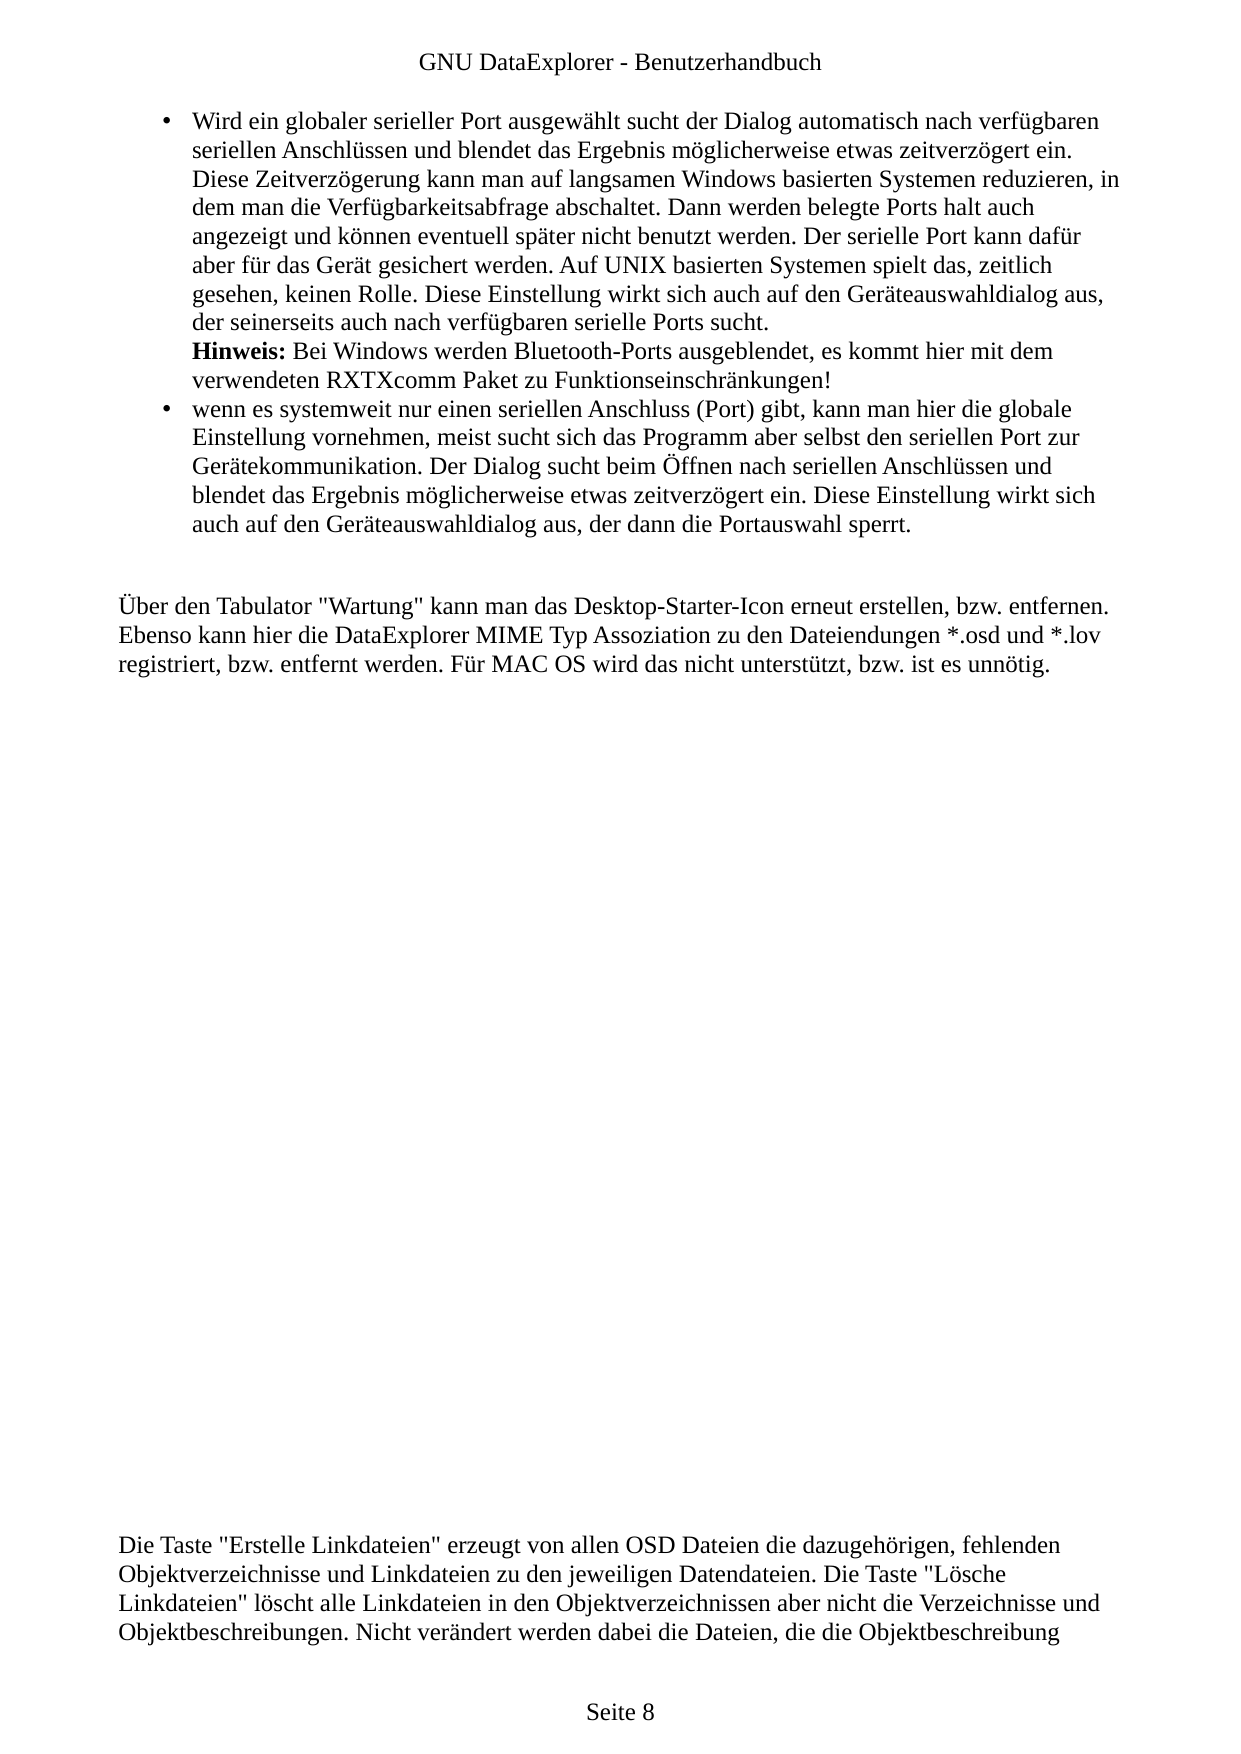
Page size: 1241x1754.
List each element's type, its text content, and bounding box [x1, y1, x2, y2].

text Über den Tabulator "Wartung" kann man das Desktop-Starter-Icon erneut erstellen, bzw. entfernen. Ebenso kann hier die DataExplorer MIME Typ Assoziation zu den Dateiendungen *.osd und *.lov registriert, bzw. entfernt werden. Für MAC OS wird das nicht unterstützt, bzw. ist es unnötig. [118, 591, 1122, 677]
list wenn es systemweit nur einen seriellen Anschluss (Port) gibt, kann man hier die globale Einstellung vornehmen, meist sucht sich das Programm aber selbst den seriellen Port zur Gerätekommunikation. Der Dialog sucht beim Öffnen nach seriellen Anschlüssen und blendet das Ergebnis möglicherweise etwas zeitverzögert ein. Diese Einstellung wirkt sich auch auf den Geräteauswahldialog aus, der dann die Portauswahl sperrt. [162, 394, 1122, 537]
list Wird ein globaler serieller Port ausgewählt sucht der Dialog automatisch nach verfügbaren seriellen Anschlüssen und blendet das Ergebnis möglicherweise etwas zeitverzögert ein. Diese Zeitverzögerung kann man auf langsamen Windows basierten Systemen reduzieren, in dem man die Verfügbarkeitsabfrage abschaltet. Dann werden belegte Ports halt auch angezeigt und können eventuell später nicht benutzt werden. Der serielle Port kann dafür aber für das Gerät gesichert werden. Auf UNIX basierten Systemen spielt das, zeitlich gesehen, keinen Rolle. Diese Einstellung wirkt sich auch auf den Geräteauswahldialog aus, der seinerseits auch nach verfügbaren serielle Ports sucht. Hinweis: Bei Windows werden Bluetooth-Ports ausgeblendet, es kommt hier mit dem verwendeten RXTXcomm Paket zu Funktionseinschränkungen! [162, 106, 1122, 394]
text Die Taste "Erstelle Linkdateien" erzeugt von allen OSD Dateien die dazugehörigen, fehlenden Objektverzeichnisse und Linkdateien zu den jeweiligen Datendateien. Die Taste "Lösche Linkdateien" löscht alle Linkdateien in den Objektverzeichnissen aber nicht die Verzeichnisse und Objektbeschreibungen. Nicht verändert werden dabei die Dateien, die die Objektbeschreibung [118, 1530, 1122, 1645]
